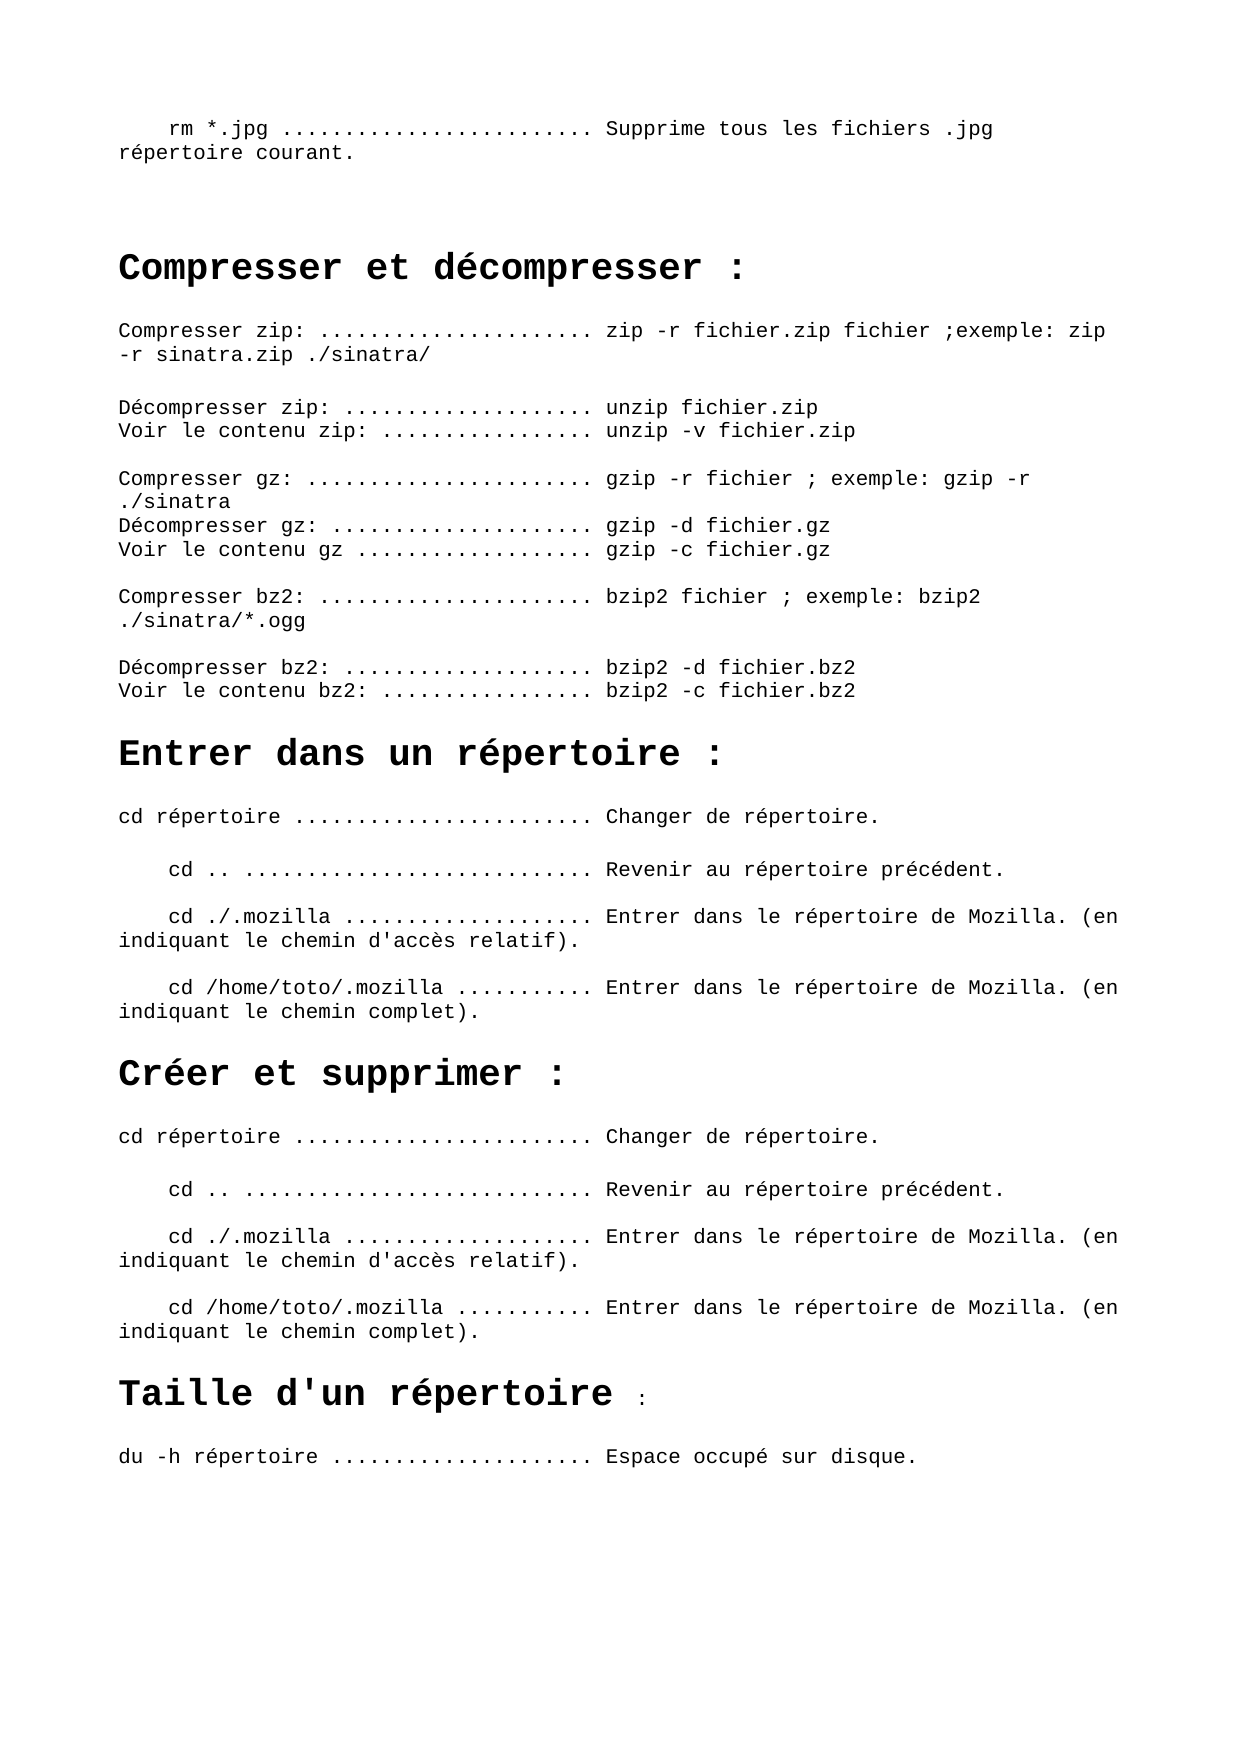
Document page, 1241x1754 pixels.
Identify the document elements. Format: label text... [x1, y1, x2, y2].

text Taille d'un répertoire : [118, 1374, 1122, 1416]
text Créer et supprimer : [118, 1054, 1122, 1096]
text Voir le contenu gz ................... gzip -c fichier.gz [118, 539, 1122, 562]
text Compresser et décompresser : [118, 248, 1122, 291]
text cd répertoire ........................ Changer de répertoire. [118, 806, 1122, 829]
text Compresser gz: ....................... gzip -r fichier ; exemple: gzip -r ./sinatra [118, 468, 1122, 515]
text cd ./.mozilla .................... Entrer dans le répertoire de Mozilla. (en indiquant le chemin d'accès relatif). [118, 906, 1122, 953]
text Décompresser gz: ..................... gzip -d fichier.gz [118, 515, 1122, 539]
text cd .. ............................ Revenir au répertoire précédent. [118, 1179, 1122, 1202]
text Voir le contenu bz2: ................. bzip2 -c fichier.bz2 [118, 681, 1122, 704]
text cd .. ............................ Revenir au répertoire précédent. [118, 859, 1122, 882]
text Entrer dans un répertoire : [118, 734, 1122, 776]
text cd répertoire ........................ Changer de répertoire. [118, 1126, 1122, 1149]
text rm *.jpg ......................... Supprime tous les fichiers .jpg répertoire courant. [118, 118, 1122, 165]
text cd /home/toto/.mozilla ........... Entrer dans le répertoire de Mozilla. (en indiquant le chemin complet). [118, 1297, 1122, 1344]
text Décompresser zip: .................... unzip fichier.zip [118, 397, 1122, 420]
text cd /home/toto/.mozilla ........... Entrer dans le répertoire de Mozilla. (en indiquant le chemin complet). [118, 977, 1122, 1024]
text cd ./.mozilla .................... Entrer dans le répertoire de Mozilla. (en indiquant le chemin d'accès relatif). [118, 1226, 1122, 1273]
text Voir le contenu zip: ................. unzip -v fichier.zip [118, 420, 1122, 444]
text Compresser zip: ...................... zip -r fichier.zip fichier ;exemple: zip -r sinatra.zip ./sinatra/ [118, 320, 1122, 367]
text du -h répertoire ..................... Espace occupé sur disque. [118, 1446, 1122, 1469]
text Compresser bz2: ...................... bzip2 fichier ; exemple: bzip2 ./sinatra/*.ogg [118, 586, 1122, 633]
text Décompresser bz2: .................... bzip2 -d fichier.bz2 [118, 657, 1122, 681]
